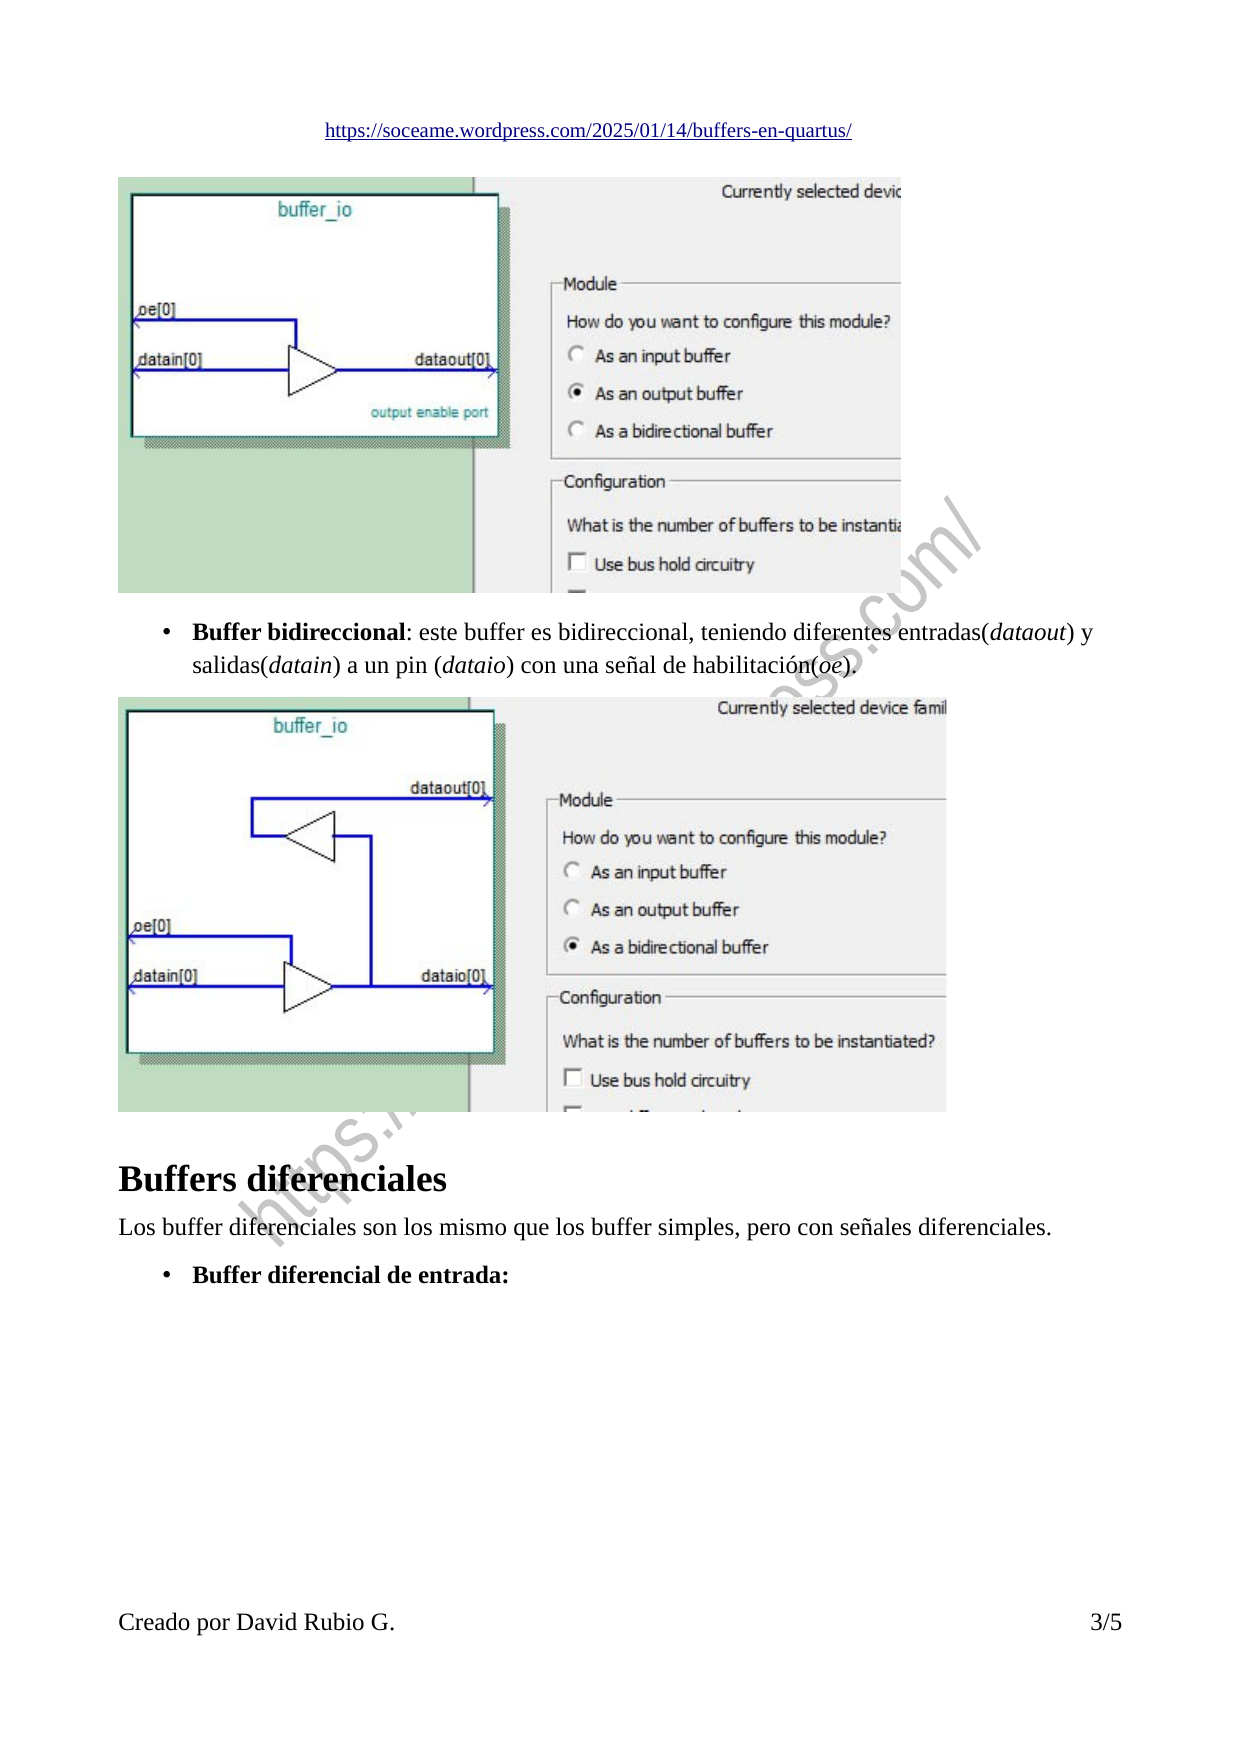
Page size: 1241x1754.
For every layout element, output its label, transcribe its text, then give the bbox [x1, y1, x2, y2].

list Buffer bidireccional: este buffer es bidireccional, teniendo diferentes entradas(dataout) y salidas(datain) a un pin (dataio) con una señal de habilitación(oe). [162, 617, 1122, 679]
subtitle Buffers diferenciales [344, 1157, 1122, 1200]
picture [118, 177, 901, 593]
picture [118, 697, 947, 1112]
list Buffer diferencial de entrada: [162, 1260, 1122, 1289]
text Los buffer diferenciales son los mismo que los buffer simples, pero con señales diferenciales. [262, 1212, 1122, 1241]
text Los buffer diferenciales son los mismo que los buffer simples, pero con señales diferenciales. [118, 1212, 272, 1241]
subtitle Buffers diferenciales [317, 1157, 345, 1180]
subtitle Buffers diferenciales [315, 1177, 341, 1200]
subtitle Buffers diferenciales [287, 1184, 315, 1200]
subtitle Buffers diferenciales [118, 1157, 316, 1200]
